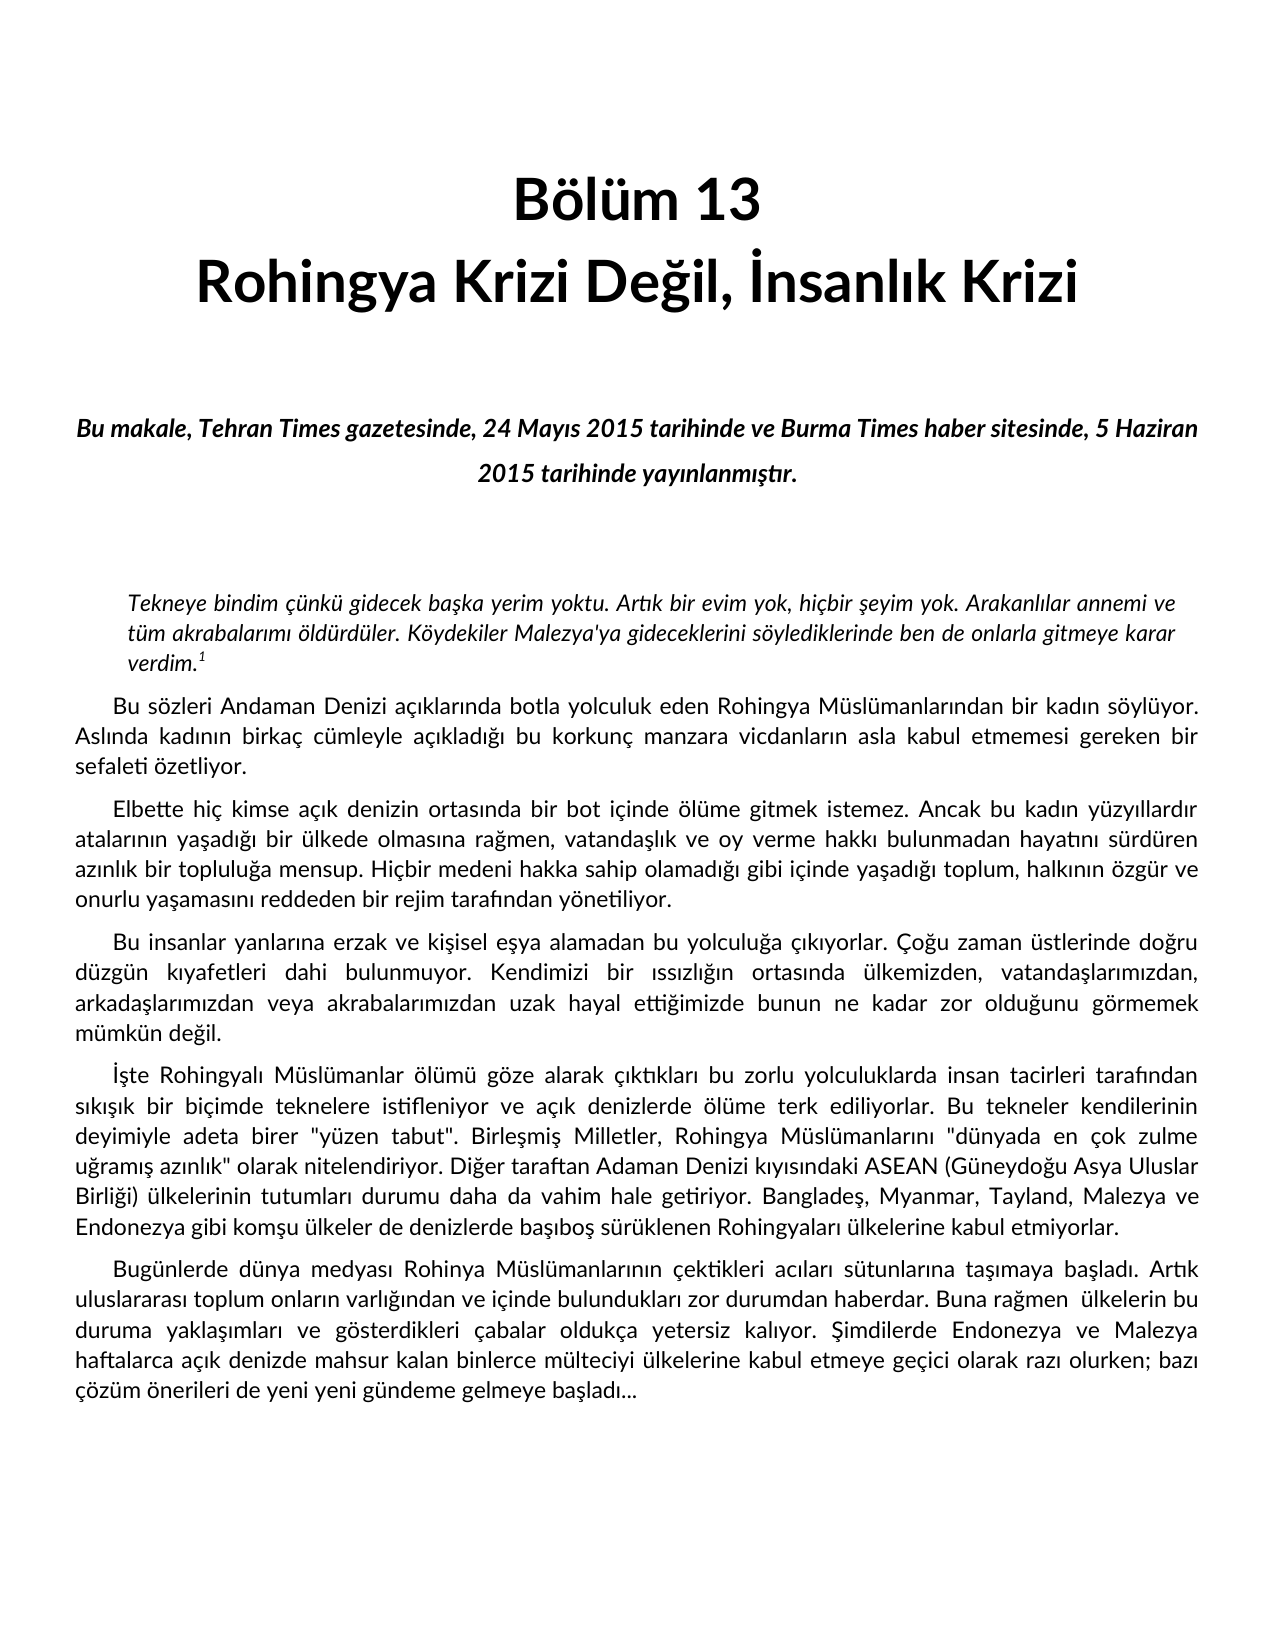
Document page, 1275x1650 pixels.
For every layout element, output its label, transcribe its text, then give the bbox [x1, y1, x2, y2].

text Bugünlerde dünya medyası Rohinya Müslümanlarının çektikleri acıları sütunlarına taşımaya başladı. Artık uluslararası toplum onların varlığından ve içinde bulundukları zor durumdan haberdar. Buna rağmen ülkelerin bu duruma yaklaşımları ve gösterdikleri çabalar oldukça yetersiz kalıyor. Şimdilerde Endonezya ve Malezya haftalarca açık denizde mahsur kalan binlerce mülteciyi ülkelerine kabul etmeye geçici olarak razı olurken; bazı çözüm önerileri de yeni yeni gündeme gelmeye başladı... [75, 1255, 1200, 1403]
subtitle Bölüm 13 [75, 162, 1200, 232]
text Tekneye bindim çünkü gidecek başka yerim yoktu. Artık bir evim yok, hiçbir şeyim yok. Arakanlılar annemi ve tüm akrabalarımı öldürdüler. Köydekiler Malezya'ya gideceklerini söylediklerinde ben de onlarla gitmeye karar verdim.1 [127, 588, 1177, 676]
text Bu sözleri Andaman Denizi açıklarında botla yolculuk eden Rohingya Müslümanlarından bir kadın söylüyor. Aslında kadının birkaç cümleyle açıkladığı bu korkunç manzara vicdanların asla kabul etmemesi gereken bir sefaleti özetliyor. [75, 691, 1200, 779]
text Elbette hiç kimse açık denizin ortasında bir bot içinde ölüme gitmek istemez. Ancak bu kadın yüzyıllardır atalarının yaşadığı bir ülkede olmasına rağmen, vatandaşlık ve oy verme hakkı bulunmadan hayatını sürdüren azınlık bir topluluğa mensup. Hiçbir medeni hakka sahip olamadığı gibi içinde yaşadığı toplum, halkının özgür ve onurlu yaşamasını reddeden bir rejim tarafından yönetiliyor. [75, 794, 1200, 913]
text İşte Rohingyalı Müslümanlar ölümü göze alarak çıktıkları bu zorlu yolculuklarda insan tacirleri tarafından sıkışık bir biçimde teknelere istifleniyor ve açık denizlerde ölüme terk ediliyorlar. Bu tekneler kendilerinin deyimiyle adeta birer "yüzen tabut". Birleşmiş Milletler, Rohingya Müslümanlarını "dünyada en çok zulme uğramış azınlık" olarak nitelendiriyor. Diğer taraftan Adaman Denizi kıyısındaki ASEAN (Güneydoğu Asya Uluslar Birliği) ülkelerinin tutumları durumu daha da vahim hale getiriyor. Bangladeş, Myanmar, Tayland, Malezya ve Endonezya gibi komşu ülkeler de denizlerde başıboş sürüklenen Rohingyaları ülkelerine kabul etmiyorlar. [75, 1061, 1200, 1240]
text Bu insanlar yanlarına erzak ve kişisel eşya alamadan bu yolculuğa çıkıyorlar. Çoğu zaman üstlerinde doğru düzgün kıyafetleri dahi bulunmuyor. Kendimizi bir ıssızlığın ortasında ülkemizden, vatandaşlarımızdan, arkadaşlarımızdan veya akrabalarımızdan uzak hayal ettiğimizde bunun ne kadar zor olduğunu görmemek mümkün değil. [75, 928, 1200, 1046]
text Bu makale, Tehran Times gazetesinde, 24 Mayıs 2015 tarihinde ve Burma Times haber sitesinde, 5 Haziran 2015 tarihinde yayınlanmıştır. [75, 413, 1200, 488]
subtitle Rohingya Krizi Değil, İnsanlık Krizi [75, 245, 1200, 315]
